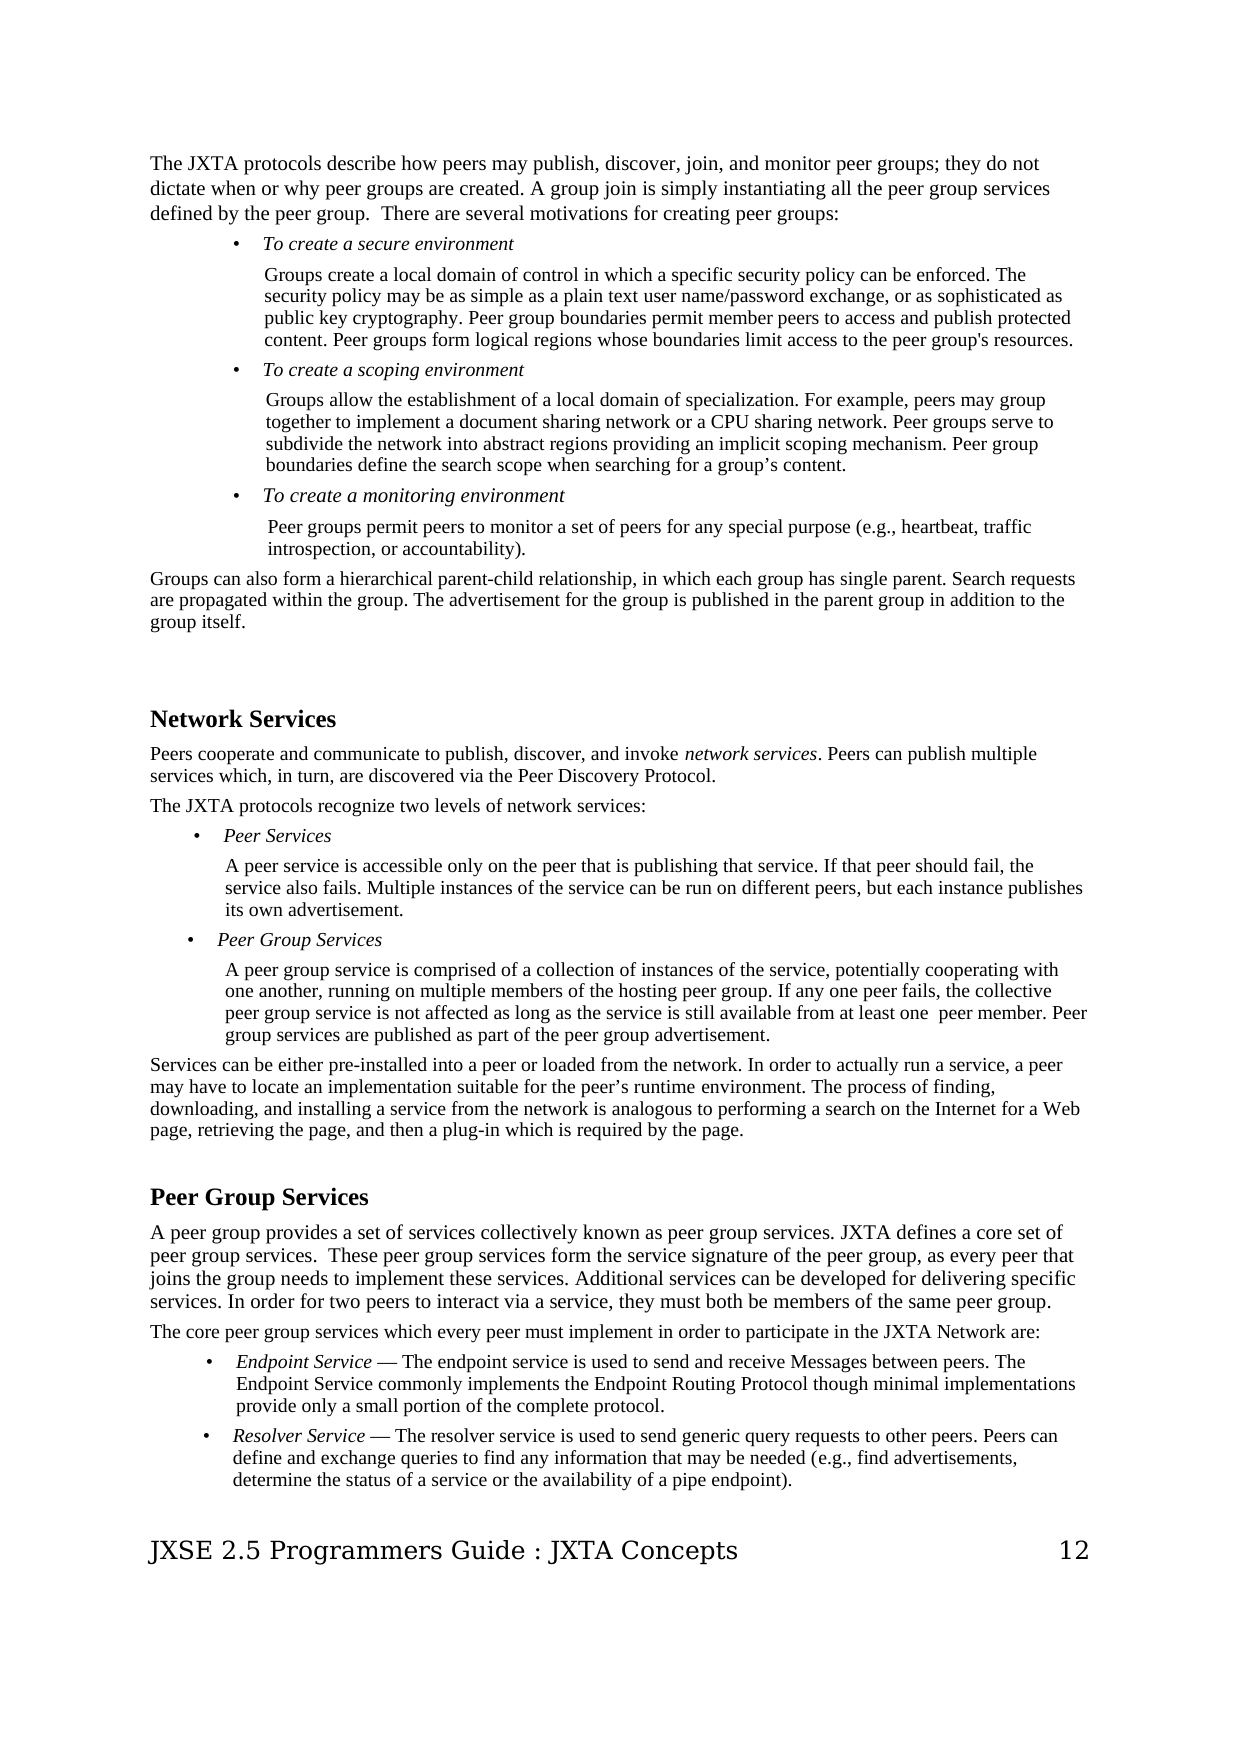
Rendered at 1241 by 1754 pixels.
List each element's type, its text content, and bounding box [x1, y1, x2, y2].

list Peer Services [194, 825, 1090, 847]
text The JXTA protocols recognize two levels of network services: [150, 795, 1090, 816]
text Peer Group Services [150, 1183, 1090, 1211]
list Resolver Service — The resolver service is used to send generic query requests to other peers. Peers can define and exchange queries to find any information that may be needed (e.g., find advertisements, determine the status of a service or the availability of a pipe endpoint). [166, 1425, 1090, 1490]
text Services can be either pre-installed into a peer or loaded from the network. In order to actually run a service, a peer may have to locate an implementation suitable for the peer’s runtime environment. The process of finding, downloading, and installing a service from the network is analogous to performing a search on the Internet for a Web page, retrieving the page, and then a plug-in which is required by the page. [150, 1054, 1090, 1141]
list Peer Group Services [187, 928, 1090, 950]
text Groups create a local domain of control in which a specific security policy can be enforced. The security policy may be as simple as a plain text user name/password exchange, or as sophisticated as public key cryptography. Peer group boundaries permit member peers to access and publish protected content. Peer groups form logical regions whose boundaries limit access to the peer group's resources. [264, 263, 1090, 351]
list To create a scoping environment [233, 359, 1090, 381]
text Network Services [150, 705, 1090, 732]
text The core peer group services which every peer must implement in order to participate in the JXTA Network are: [150, 1321, 1090, 1343]
text Peer groups permit peers to monitor a set of peers for any special purpose (e.g., heartbeat, traffic introspection, or accountability). [267, 516, 1090, 559]
text A peer group service is comprised of a collection of instances of the service, potentially cooperating with one another, running on multiple members of the hosting peer group. If any one peer fails, the collective peer group service is not affected as long as the service is still available from at least one peer member. Peer group services are published as part of the peer group advertisement. [225, 959, 1090, 1046]
text The JXTA protocols describe how peers may publish, discover, join, and monitor peer groups; they do not dictate when or why peer groups are created. A group join is simply instantiating all the peer group services defined by the peer group. There are several motivations for creating peer groups: [150, 150, 1090, 225]
text A peer service is accessible only on the peer that is publishing that service. If that peer should fail, the service also fails. Multiple instances of the service can be run on different peers, but each instance publishes its own advertisement. [225, 855, 1090, 920]
text Groups allow the establishment of a local domain of specialization. For example, peers may group together to implement a document sharing network or a CPU sharing network. Peer groups serve to subdivide the network into abstract regions providing an implicit scoping mechanism. Peer group boundaries define the search scope when searching for a group’s content. [266, 389, 1090, 476]
text Peers cooperate and communicate to publish, discover, and invoke network services. Peers can publish multiple services which, in turn, are discovered via the Peer Discovery Protocol. [150, 743, 1090, 786]
list To create a secure environment [196, 233, 1090, 255]
list To create a monitoring environment [233, 484, 1090, 507]
list Endpoint Service — The endpoint service is used to send and receive Messages between peers. The Endpoint Service commonly implements the Endpoint Routing Protocol though minimal implementations provide only a small portion of the complete protocol. [169, 1351, 1090, 1417]
text Groups can also form a hierarchical parent-child relationship, in which each group has single parent. Search requests are propagated within the group. The advertisement for the group is published in the parent group in addition to the group itself. [150, 568, 1090, 633]
text A peer group provides a set of services collectively known as peer group services. JXTA defines a core set of peer group services. These peer group services form the service signature of the peer group, as every peer that joins the group needs to implement these services. Additional services can be developed for delivering specific services. In order for two peers to interact via a service, they must both be members of the same peer group. [150, 1221, 1090, 1313]
